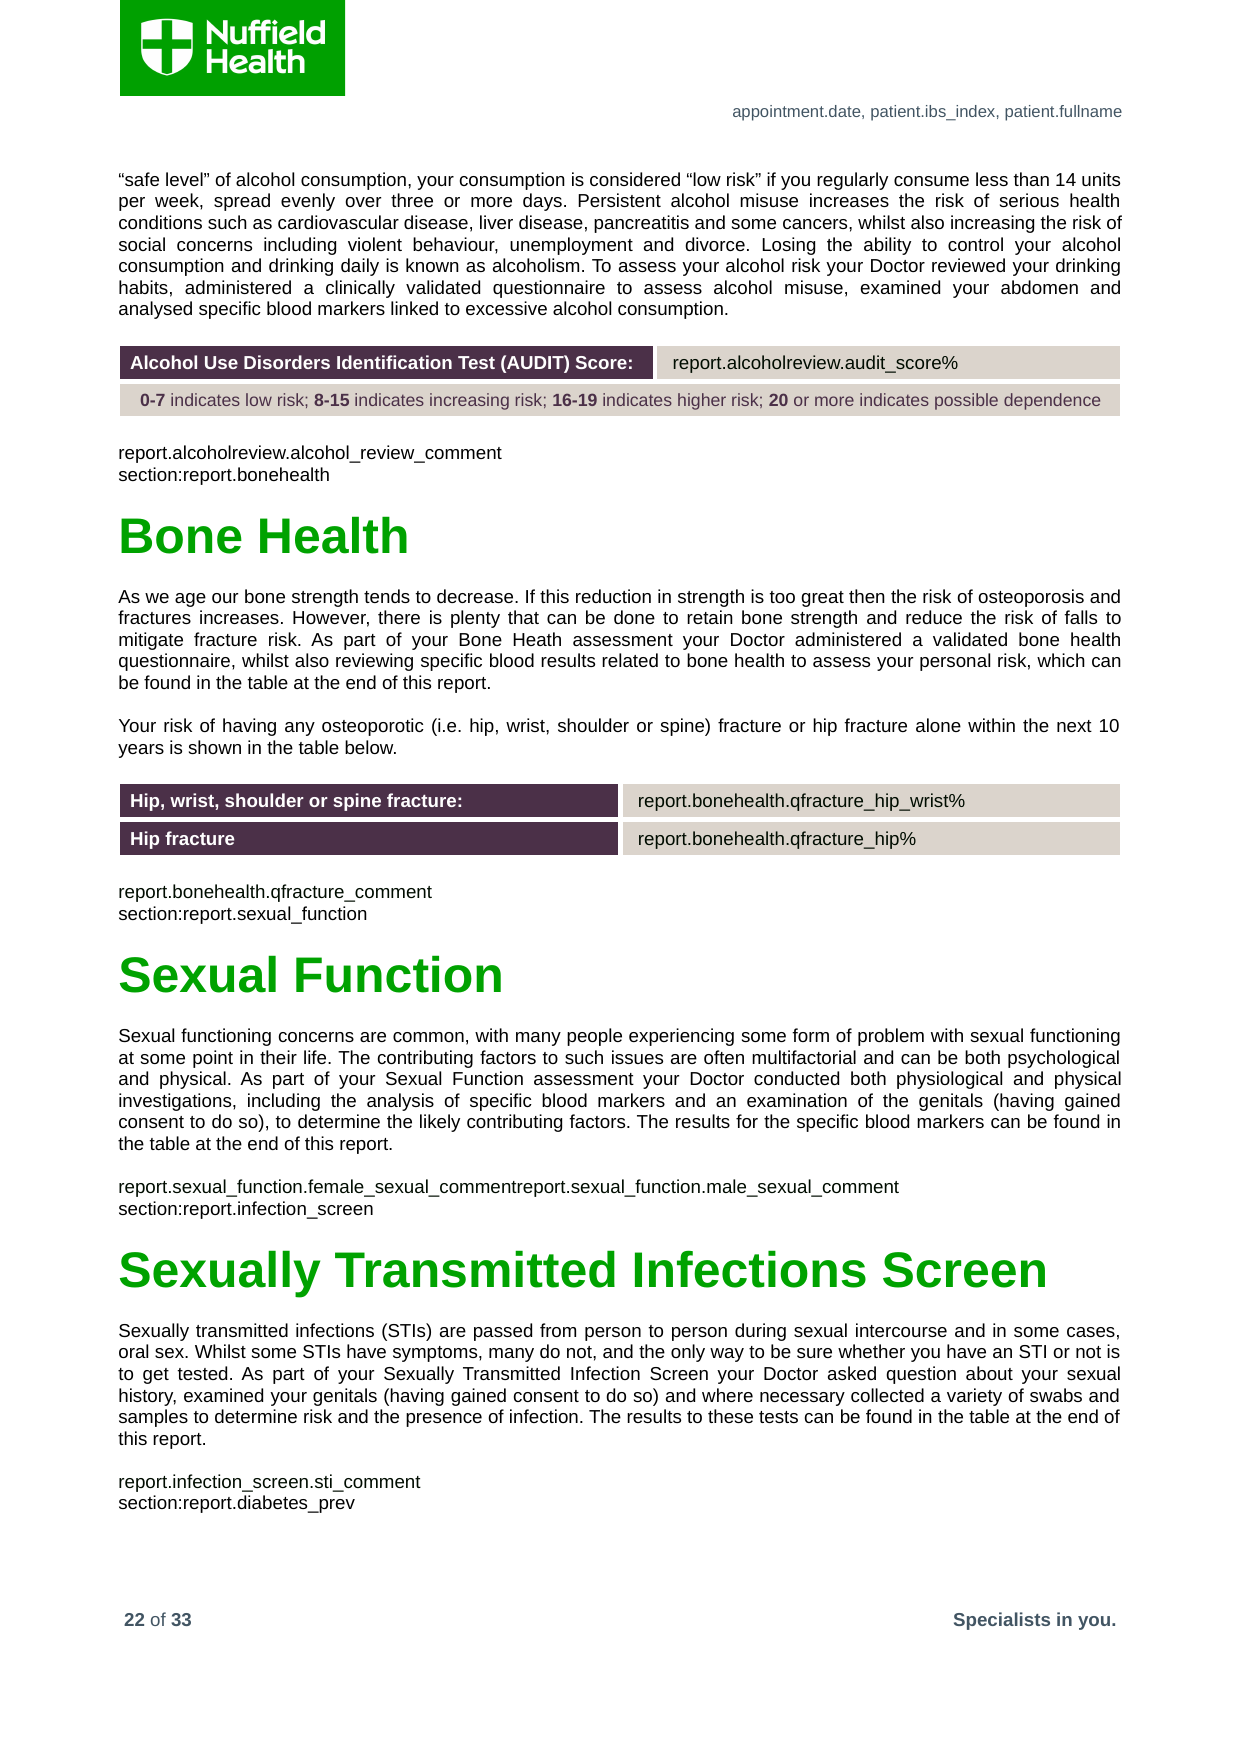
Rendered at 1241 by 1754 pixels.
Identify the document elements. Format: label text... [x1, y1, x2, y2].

table_header Alcohol Use Disorders Identification Test (AUDIT) Score: [120, 346, 653, 379]
text Sexual functioning concerns are common, with many people experiencing some form of problem with sexual functioning at some point in their life. The contributing factors to such issues are often multifactorial and can be both psychological and physical. As part of your Sexual Function assessment your Doctor conducted both physiological and physical investigations, including the analysis of specific blood markers and an examination of the genitals (having gained consent to do so), to determine the likely contributing factors. The results for the specific blood markers can be found in the table at the end of this report. [118, 1025, 1122, 1154]
subtitle Bone Health [118, 506, 1122, 564]
table_header report.alcoholreview.audit_score% [657, 346, 1120, 379]
text As we age our bone strength tends to decrease. If this reduction in strength is too great then the risk of osteoporosis and fractures increases. However, there is plenty that can be done to retain bone strength and reduce the risk of falls to mitigate fracture risk. As part of your Bone Heath assessment your Doctor administered a validated bone health questionnaire, whilst also reviewing specific blood results related to bone health to assess your personal risk, which can be found in the table at the end of this report. [118, 586, 1122, 693]
text report.alcoholreview.alcohol_review_comment [118, 442, 1122, 463]
text report.sexual_function.female_sexual_commentreport.sexual_function.male_sexual_comment [118, 1176, 1122, 1197]
text section:report.infection_screen [118, 1197, 1122, 1219]
text section:report.sexual_function [118, 903, 1122, 924]
text Your risk of having any osteoporotic (i.e. hip, wrist, shoulder or spine) fracture or hip fracture alone within the next 10 years is shown in the table below. [118, 715, 1122, 758]
subtitle Sexually Transmitted Infections Screen [118, 1241, 1122, 1298]
subtitle Sexual Function [118, 946, 1122, 1003]
text report.infection_screen.sti_comment [118, 1471, 1122, 1492]
text section:report.bonehealth [118, 463, 1122, 485]
text section:report.diabetes_prev [118, 1492, 1122, 1514]
table_cell Hip fracture [120, 822, 618, 855]
table_cell report.bonehealth.qfracture_hip% [623, 822, 1120, 855]
table_header report.bonehealth.qfracture_hip_wrist% [623, 784, 1120, 817]
text “safe level” of alcohol consumption, your consumption is considered “low risk” if you regularly consume less than 14 units per week, spread evenly over three or more days. Persistent alcohol misuse increases the risk of serious health conditions such as cardiovascular disease, liver disease, pancreatitis and some cancers, whilst also increasing the risk of social concerns including violent behaviour, unemployment and divorce. Losing the ability to control your alcohol consumption and drinking daily is known as alcoholism. To assess your alcohol risk your Doctor reviewed your drinking habits, administered a clinically validated questionnaire to assess alcohol misuse, examined your abdomen and analysed specific blood markers linked to excessive alcohol consumption. [118, 169, 1122, 320]
text Sexually transmitted infections (STIs) are passed from person to person during sexual intercourse and in some cases, oral sex. Whilst some STIs have symptoms, many do not, and the only way to be sure whether you have an STI or not is to get tested. As part of your Sexually Transmitted Infection Screen your Doctor asked question about your sexual history, examined your genitals (having gained consent to do so) and where necessary collected a variety of swabs and samples to determine risk and the presence of infection. The results to these tests can be found in the table at the end of this report. [118, 1320, 1122, 1449]
text report.bonehealth.qfracture_comment [118, 881, 1122, 903]
table_header Hip, wrist, shoulder or spine fracture: [120, 784, 618, 817]
table_cell 0-7 indicates low risk; 8-15 indicates increasing risk; 16-19 indicates higher risk; 20 or more indicates possible dependence [120, 384, 1120, 416]
